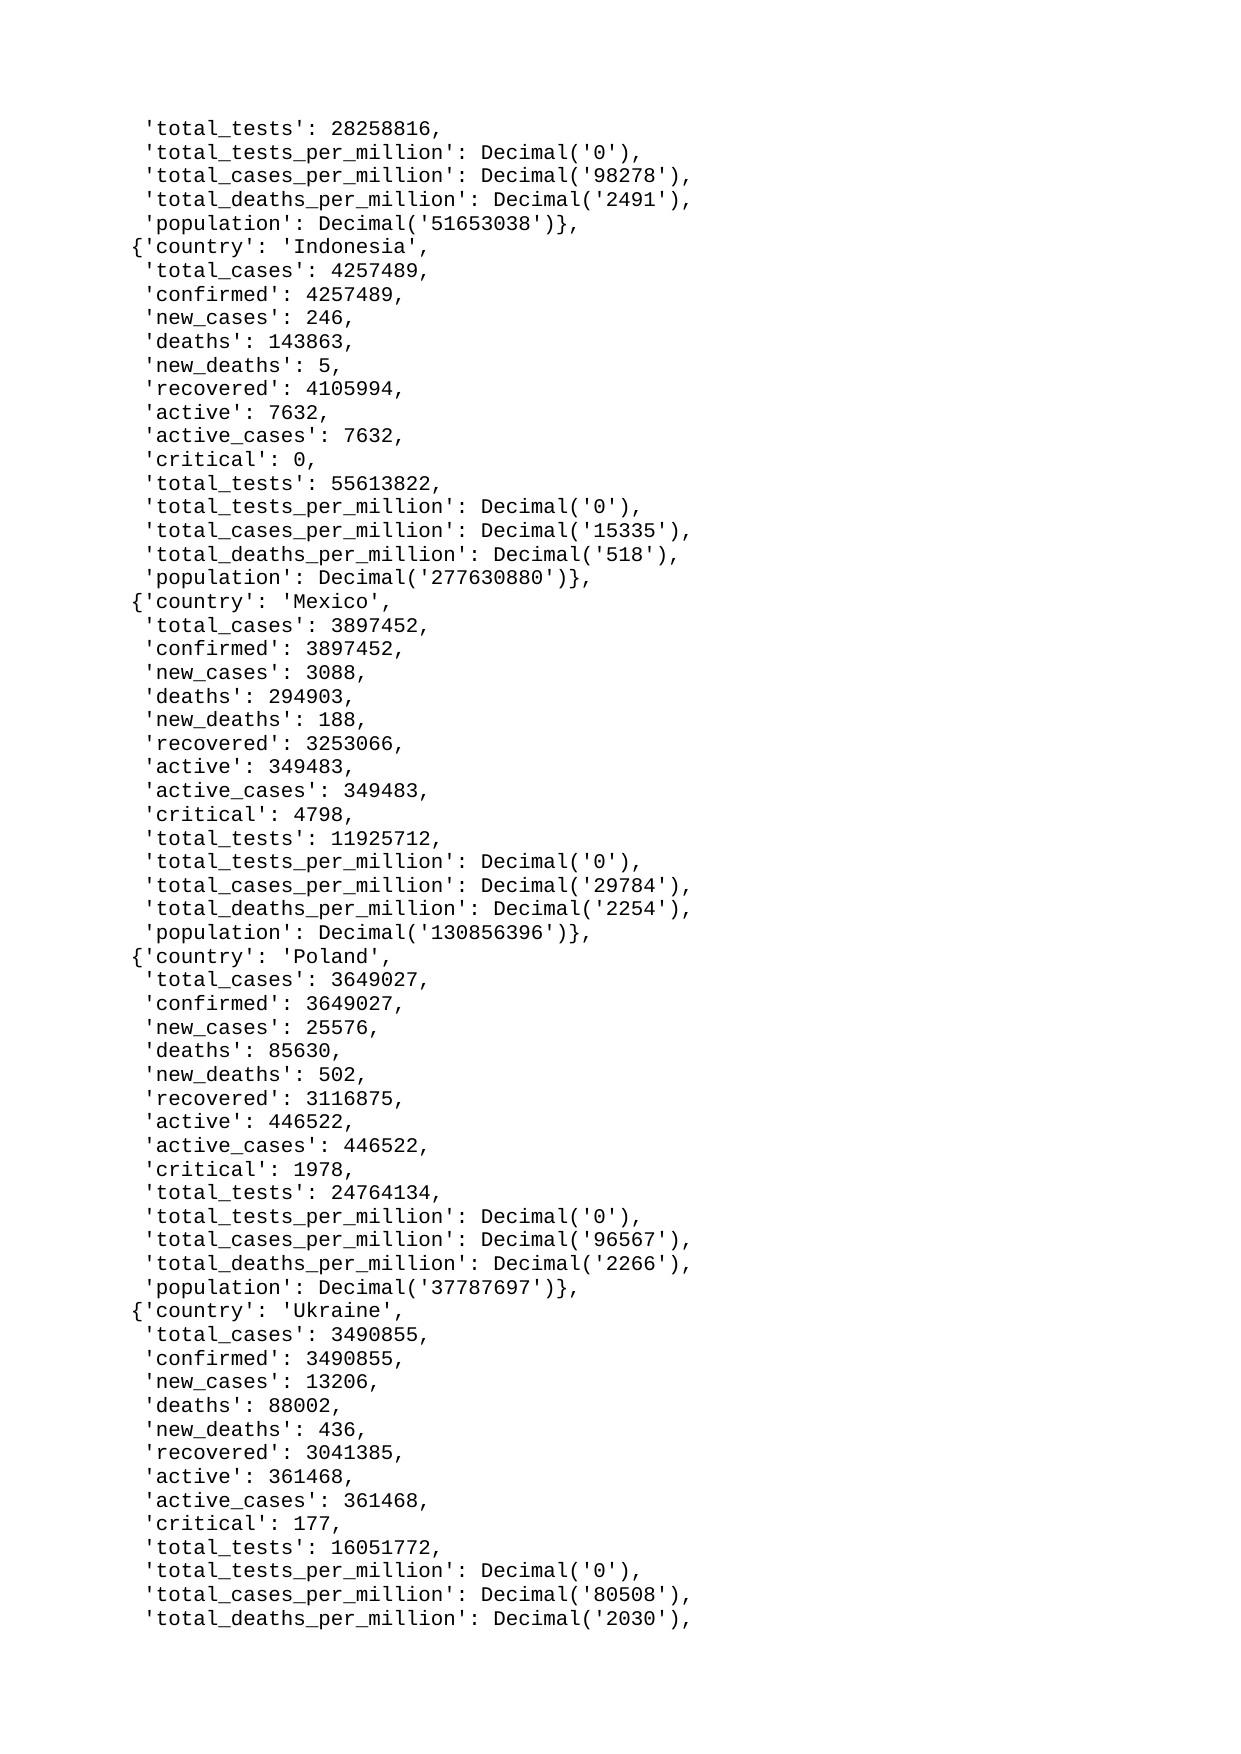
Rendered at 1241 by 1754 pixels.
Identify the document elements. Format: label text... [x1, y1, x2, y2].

text 'confirmed': 3490855, [118, 1348, 1122, 1371]
text 'recovered': 4105994, [118, 378, 1122, 402]
text 'total_cases_per_million': Decimal('15335'), [118, 520, 1122, 544]
text 'population': Decimal('277630880')}, [118, 567, 1122, 591]
text 'active_cases': 349483, [118, 780, 1122, 804]
text 'active': 361468, [118, 1466, 1122, 1489]
text 'total_tests': 55613822, [118, 473, 1122, 496]
text 'active_cases': 7632, [118, 426, 1122, 449]
text {'country': 'Poland', [118, 946, 1122, 969]
text 'critical': 4798, [118, 804, 1122, 827]
text 'new_cases': 3088, [118, 662, 1122, 686]
text 'total_cases_per_million': Decimal('29784'), [118, 875, 1122, 898]
text 'total_tests_per_million': Decimal('0'), [118, 851, 1122, 875]
text {'country': 'Indonesia', [118, 236, 1122, 260]
text 'total_tests_per_million': Decimal('0'), [118, 1206, 1122, 1229]
text 'total_cases': 4257489, [118, 260, 1122, 284]
text 'deaths': 143863, [118, 331, 1122, 354]
text 'critical': 1978, [118, 1158, 1122, 1182]
text 'new_deaths': 436, [118, 1419, 1122, 1442]
text 'new_deaths': 502, [118, 1064, 1122, 1088]
text 'total_deaths_per_million': Decimal('2266'), [118, 1253, 1122, 1277]
text 'deaths': 88002, [118, 1395, 1122, 1419]
text 'recovered': 3253066, [118, 733, 1122, 757]
text 'population': Decimal('51653038')}, [118, 213, 1122, 236]
text 'total_tests': 11925712, [118, 827, 1122, 851]
text 'population': Decimal('130856396')}, [118, 922, 1122, 946]
text 'total_deaths_per_million': Decimal('2030'), [118, 1608, 1122, 1631]
text 'total_cases_per_million': Decimal('80508'), [118, 1584, 1122, 1608]
text 'active': 349483, [118, 757, 1122, 780]
text 'total_tests': 24764134, [118, 1182, 1122, 1206]
text 'total_deaths_per_million': Decimal('2491'), [118, 189, 1122, 213]
text 'total_tests_per_million': Decimal('0'), [118, 1561, 1122, 1584]
text 'total_tests': 16051772, [118, 1537, 1122, 1561]
text 'deaths': 85630, [118, 1040, 1122, 1064]
text 'active_cases': 361468, [118, 1489, 1122, 1513]
text 'active': 446522, [118, 1111, 1122, 1135]
text 'total_tests_per_million': Decimal('0'), [118, 142, 1122, 165]
text 'active': 7632, [118, 402, 1122, 426]
text {'country': 'Mexico', [118, 591, 1122, 615]
text 'new_cases': 25576, [118, 1017, 1122, 1040]
text 'total_cases': 3649027, [118, 969, 1122, 993]
text 'active_cases': 446522, [118, 1135, 1122, 1158]
text 'new_deaths': 5, [118, 354, 1122, 378]
text 'critical': 0, [118, 449, 1122, 473]
text 'total_tests_per_million': Decimal('0'), [118, 496, 1122, 520]
text 'new_cases': 246, [118, 307, 1122, 331]
text 'confirmed': 3649027, [118, 993, 1122, 1017]
text 'confirmed': 4257489, [118, 284, 1122, 307]
text 'total_deaths_per_million': Decimal('2254'), [118, 898, 1122, 922]
text 'recovered': 3116875, [118, 1088, 1122, 1111]
text {'country': 'Ukraine', [118, 1300, 1122, 1324]
text 'recovered': 3041385, [118, 1442, 1122, 1466]
text 'total_cases_per_million': Decimal('98278'), [118, 165, 1122, 189]
text 'total_deaths_per_million': Decimal('518'), [118, 544, 1122, 567]
text 'population': Decimal('37787697')}, [118, 1277, 1122, 1300]
text 'deaths': 294903, [118, 686, 1122, 709]
text 'critical': 177, [118, 1513, 1122, 1537]
text 'total_tests': 28258816, [118, 118, 1122, 142]
text 'total_cases': 3490855, [118, 1324, 1122, 1348]
text 'new_deaths': 188, [118, 709, 1122, 733]
text 'new_cases': 13206, [118, 1371, 1122, 1395]
text 'confirmed': 3897452, [118, 638, 1122, 662]
text 'total_cases': 3897452, [118, 615, 1122, 638]
text 'total_cases_per_million': Decimal('96567'), [118, 1229, 1122, 1253]
